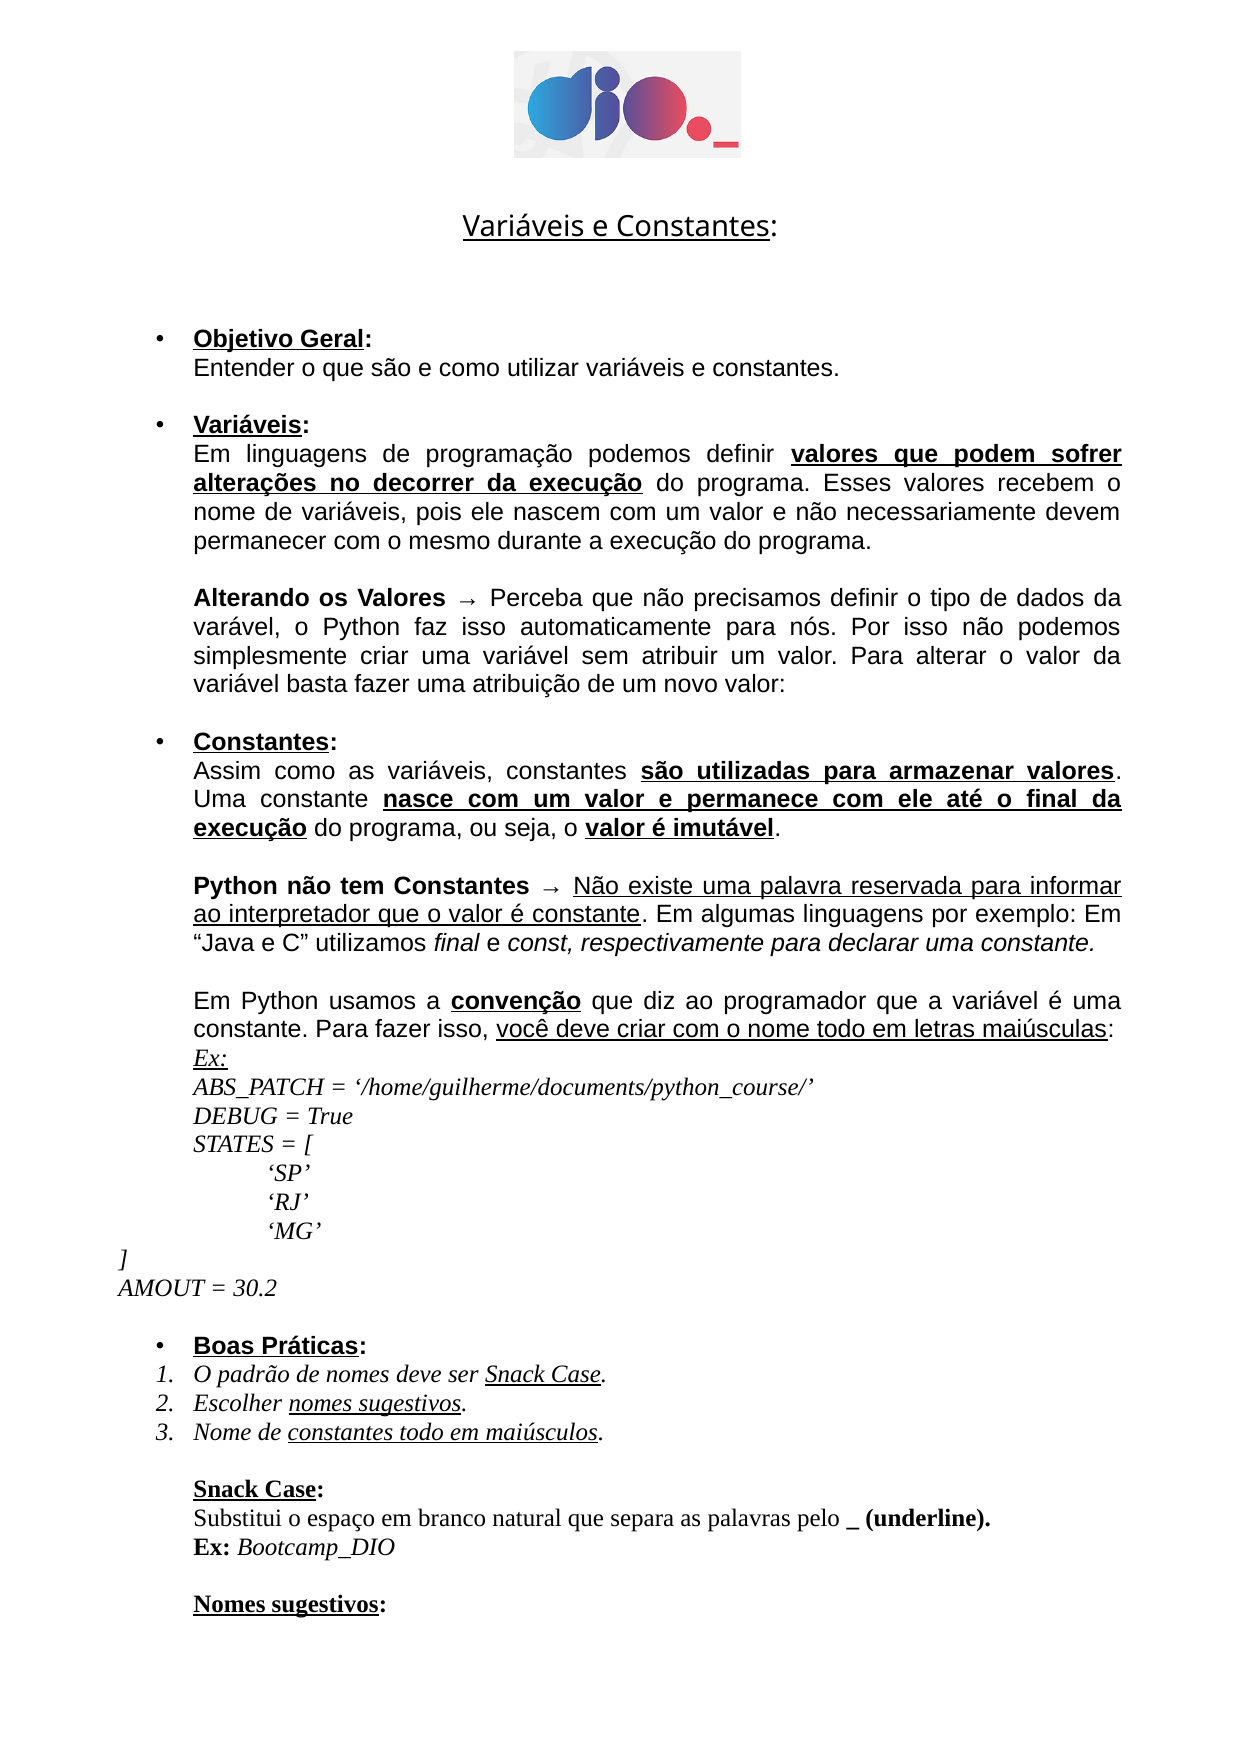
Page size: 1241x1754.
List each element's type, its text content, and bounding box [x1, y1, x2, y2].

list STATES = [ [156, 1129, 1122, 1158]
picture [513, 51, 742, 158]
text Variáveis e Constantes: [118, 205, 1122, 245]
text ‘RJ’ [118, 1187, 1122, 1216]
list Substitui o espaço em branco natural que separa as palavras pelo _ (underline). [156, 1503, 1122, 1532]
list Nome de constantes todo em maiúsculos. [156, 1417, 1122, 1446]
text AMOUT = 30.2 [118, 1273, 1122, 1302]
list Constantes: [156, 727, 1122, 756]
list DEBUG = True [156, 1101, 1122, 1129]
list Alterando os Valores → Perceba que não precisamos definir o tipo de dados da varável, o Python faz isso automaticamente para nós. Por isso não podemos simplesmente criar uma variável sem atribuir um valor. Para alterar o valor da variável basta fazer uma atribuição de um novo valor: [156, 583, 1122, 698]
list Escolher nomes sugestivos. [156, 1388, 1122, 1417]
text ] [118, 1244, 1122, 1273]
text ‘MG’ [118, 1216, 1122, 1244]
list Python não tem Constantes → Não existe uma palavra reservada para informar ao interpretador que o valor é constante. Em algumas linguagens por exemplo: Em “Java e C” utilizamos final e const, respectivamente para declarar uma constante. [156, 871, 1122, 957]
list Ex: [156, 1043, 1122, 1072]
list Boas Práticas: [156, 1331, 1122, 1359]
list Entender o que são e como utilizar variáveis e constantes. [156, 353, 1122, 382]
list Ex: Bootcamp_DIO [156, 1532, 1122, 1561]
list Snack Case: [156, 1474, 1122, 1503]
list Em Python usamos a convenção que diz ao programador que a variável é uma constante. Para fazer isso, você deve criar com o nome todo em letras maiúsculas: [156, 986, 1122, 1043]
list Assim como as variáveis, constantes são utilizadas para armazenar valores. Uma constante nasce com um valor e permanece com ele até o final da execução do programa, ou seja, o valor é imutável. [156, 756, 1122, 842]
list Objetivo Geral: [156, 324, 1122, 353]
text ‘SP’ [118, 1158, 1122, 1187]
list Nomes sugestivos: [156, 1589, 1122, 1618]
list ABS_PATCH = ‘/home/guilherme/documents/python_course/’ [156, 1072, 1122, 1101]
list Em linguagens de programação podemos definir valores que podem sofrer alterações no decorrer da execução do programa. Esses valores recebem o nome de variáveis, pois ele nascem com um valor e não necessariamente devem permanecer com o mesmo durante a execução do programa. [156, 439, 1122, 554]
list O padrão de nomes deve ser Snack Case. [156, 1359, 1122, 1388]
list Variáveis: [156, 411, 1122, 439]
